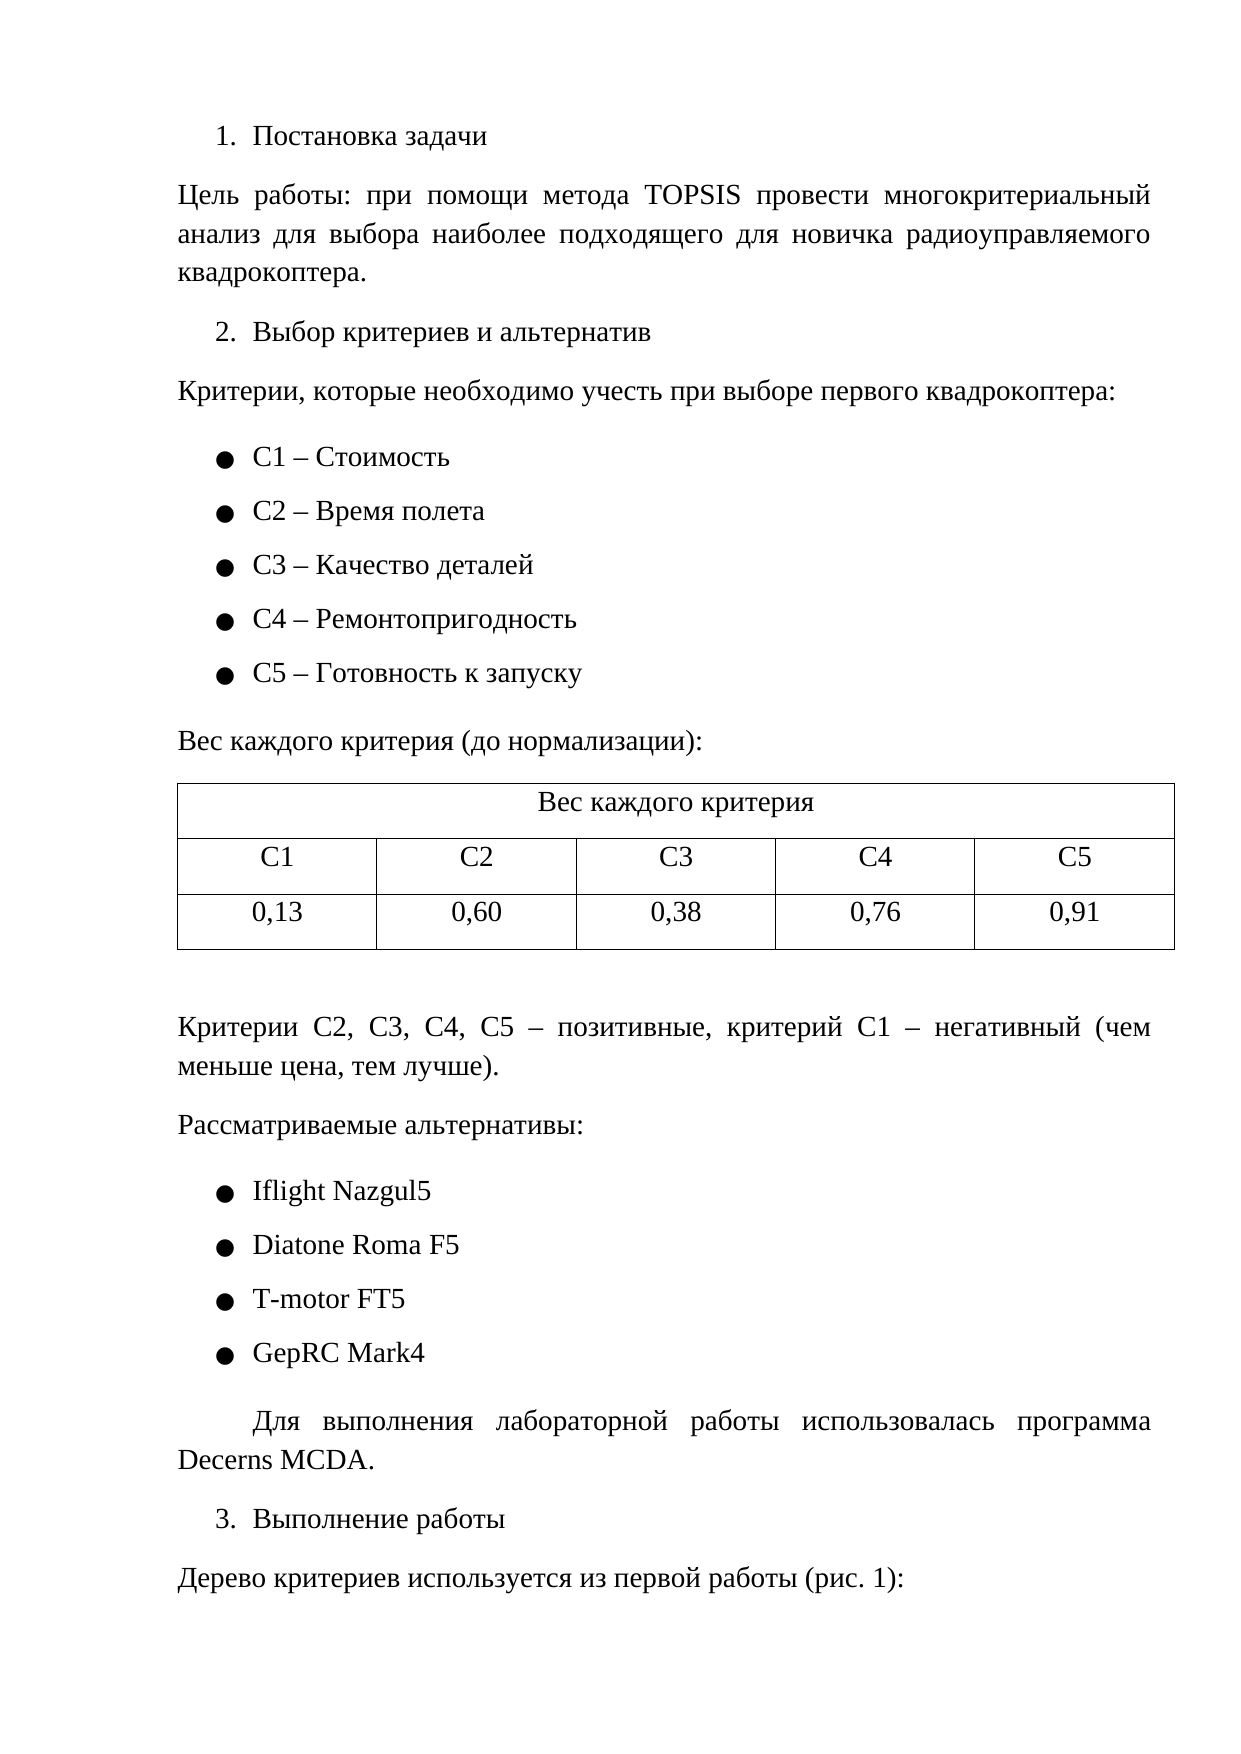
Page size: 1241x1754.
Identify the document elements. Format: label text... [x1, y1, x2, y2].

list Постановка задачи [215, 118, 1152, 152]
list Выполнение работы [215, 1501, 1152, 1535]
table_cell C2 [377, 839, 576, 893]
text Дерево критериев используется из первой работы (рис. 1): [177, 1561, 1152, 1594]
list C4 – Ремонтопригодность [215, 594, 1152, 642]
list C2 – Время полета [215, 487, 1152, 534]
text Вес каждого критерия (до нормализации): [177, 723, 1152, 757]
table_cell C3 [577, 839, 775, 893]
table_cell C1 [178, 839, 376, 893]
list C5 – Готовность к запуску [215, 648, 1152, 696]
text Цель работы: при помощи метода TOPSIS провести многокритериальный анализ для выбора наиболее подходящего для новичка радиоуправляемого квадрокоптера. [177, 177, 1152, 288]
list Diatone Roma F5 [215, 1221, 1152, 1268]
list C1 – Стоимость [215, 433, 1152, 480]
table_cell C5 [975, 839, 1174, 893]
table_cell 0,91 [975, 895, 1174, 949]
table_cell 0,38 [577, 895, 775, 949]
list Выбор критериев и альтернатив [215, 314, 1152, 347]
list T-motor FT5 [215, 1274, 1152, 1322]
list Iflight Nazgul5 [215, 1167, 1152, 1214]
text Для выполнения лабораторной работы использовалась программа Decerns MCDA. [177, 1403, 1152, 1475]
table_cell C4 [776, 839, 974, 893]
table_cell 0,76 [776, 895, 974, 949]
table_cell 0,13 [178, 895, 376, 949]
table_cell 0,60 [377, 895, 576, 949]
list C3 – Качество деталей [215, 541, 1152, 588]
text Критерии, которые необходимо учесть при выборе первого квадрокоптера: [177, 373, 1152, 407]
table_header Вес каждого критерия [178, 784, 1174, 838]
list GepRC Mark4 [215, 1328, 1152, 1376]
text Критерии C2, C3, С4, C5 – позитивные, критерий C1 – негативный (чем меньше цена, тем лучше). [177, 1009, 1152, 1081]
text Рассматриваемые альтернативы: [177, 1107, 1152, 1141]
